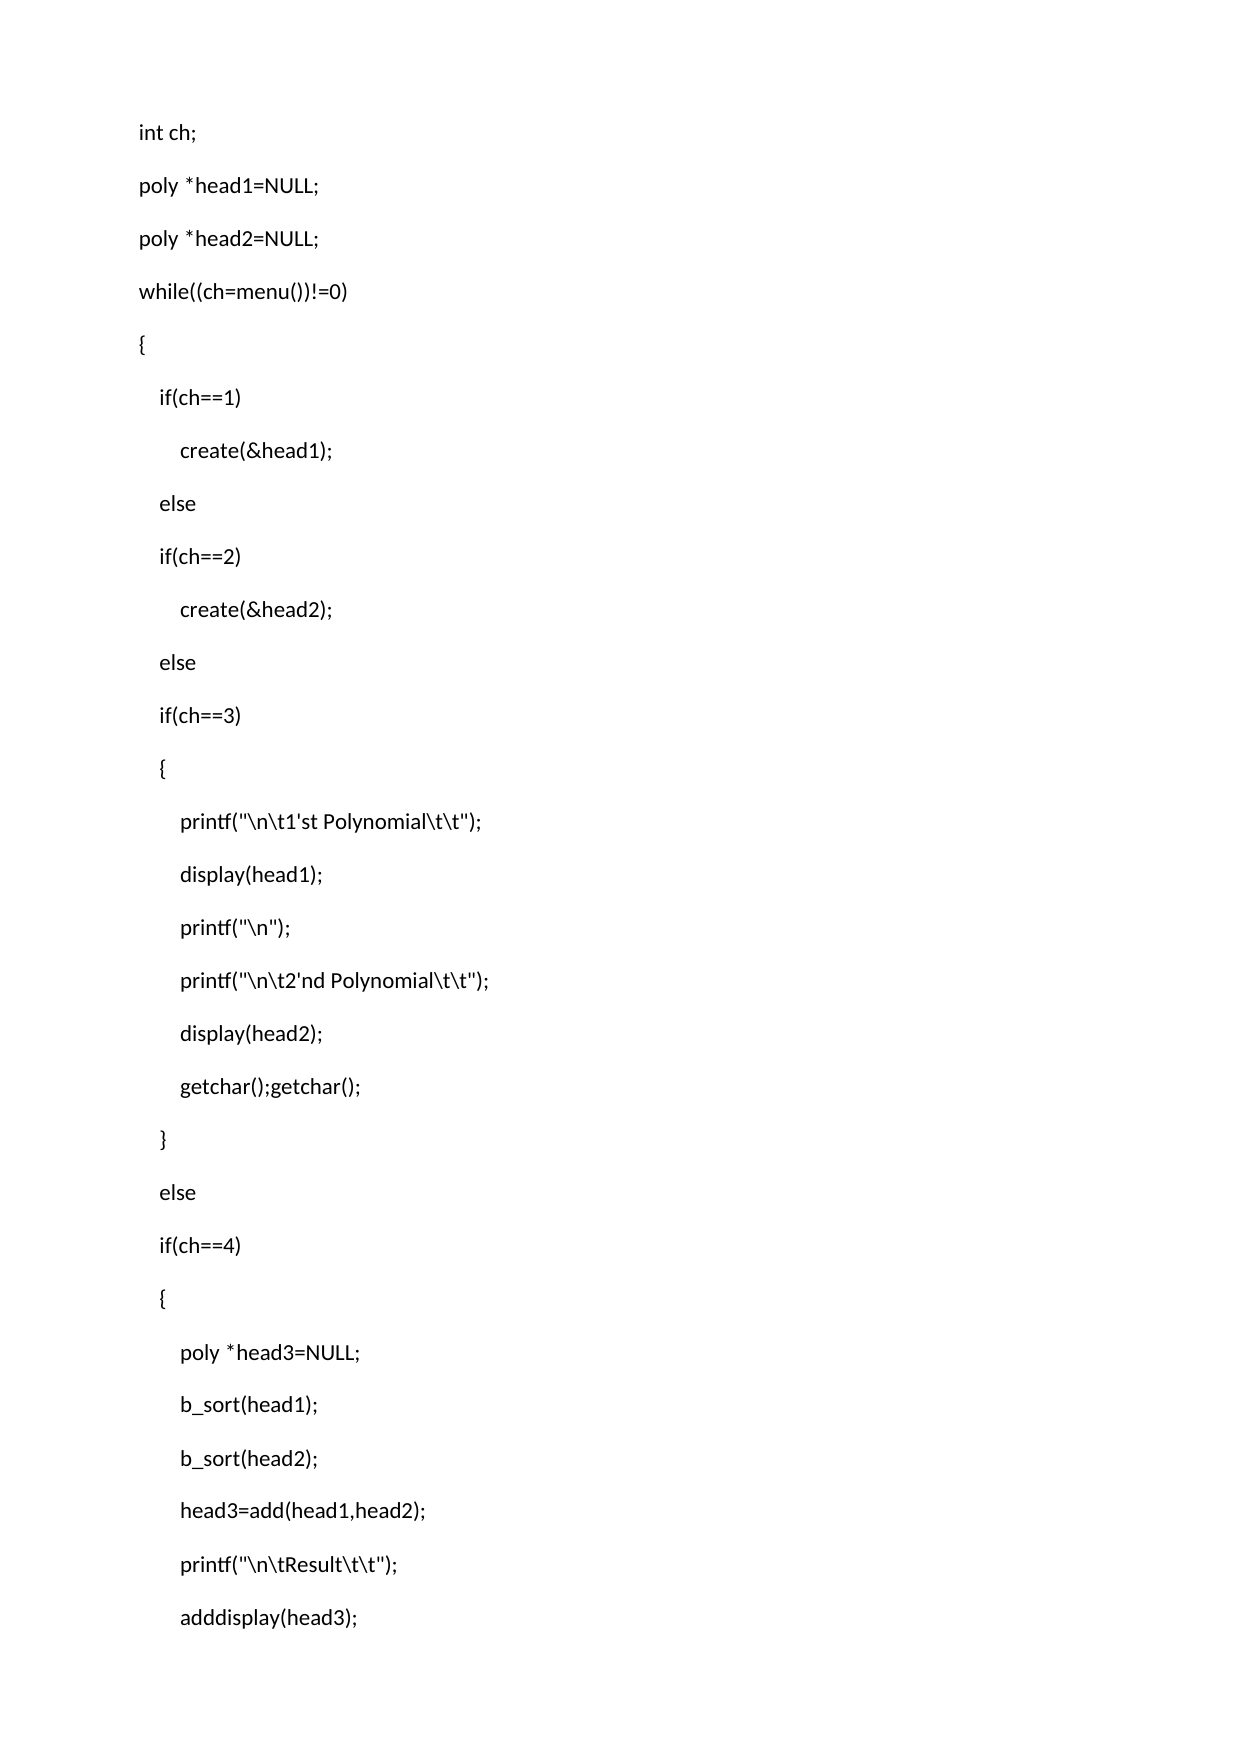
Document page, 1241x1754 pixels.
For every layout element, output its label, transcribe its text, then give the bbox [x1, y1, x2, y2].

text if(ch==1) [118, 383, 1122, 411]
text else [118, 648, 1122, 676]
text { [118, 754, 1122, 782]
text if(ch==4) [118, 1232, 1122, 1259]
text getchar();getchar(); [118, 1072, 1122, 1101]
text display(head1); [118, 860, 1122, 888]
text int ch; [118, 118, 1122, 146]
text if(ch==3) [118, 701, 1122, 729]
text poly *head3=NULL; [118, 1338, 1122, 1366]
text b_sort(head1); [118, 1391, 1122, 1419]
text printf("\n\t1'st Polynomial\t\t"); [118, 807, 1122, 835]
text create(&head1); [118, 436, 1122, 464]
text display(head2); [118, 1019, 1122, 1047]
text } [118, 1126, 1122, 1153]
text create(&head2); [118, 595, 1122, 623]
text adddisplay(head3); [118, 1603, 1122, 1631]
text { [118, 1284, 1122, 1313]
text printf("\n\t2'nd Polynomial\t\t"); [118, 966, 1122, 994]
text while((ch=menu())!=0) [118, 277, 1122, 305]
text if(ch==2) [118, 542, 1122, 570]
text else [118, 489, 1122, 517]
text printf("\n"); [118, 913, 1122, 941]
text poly *head1=NULL; [118, 171, 1122, 199]
text b_sort(head2); [118, 1444, 1122, 1472]
text poly *head2=NULL; [118, 224, 1122, 252]
text head3=add(head1,head2); [118, 1497, 1122, 1525]
text printf("\n\tResult\t\t"); [118, 1550, 1122, 1578]
text else [118, 1178, 1122, 1207]
text { [118, 330, 1122, 358]
